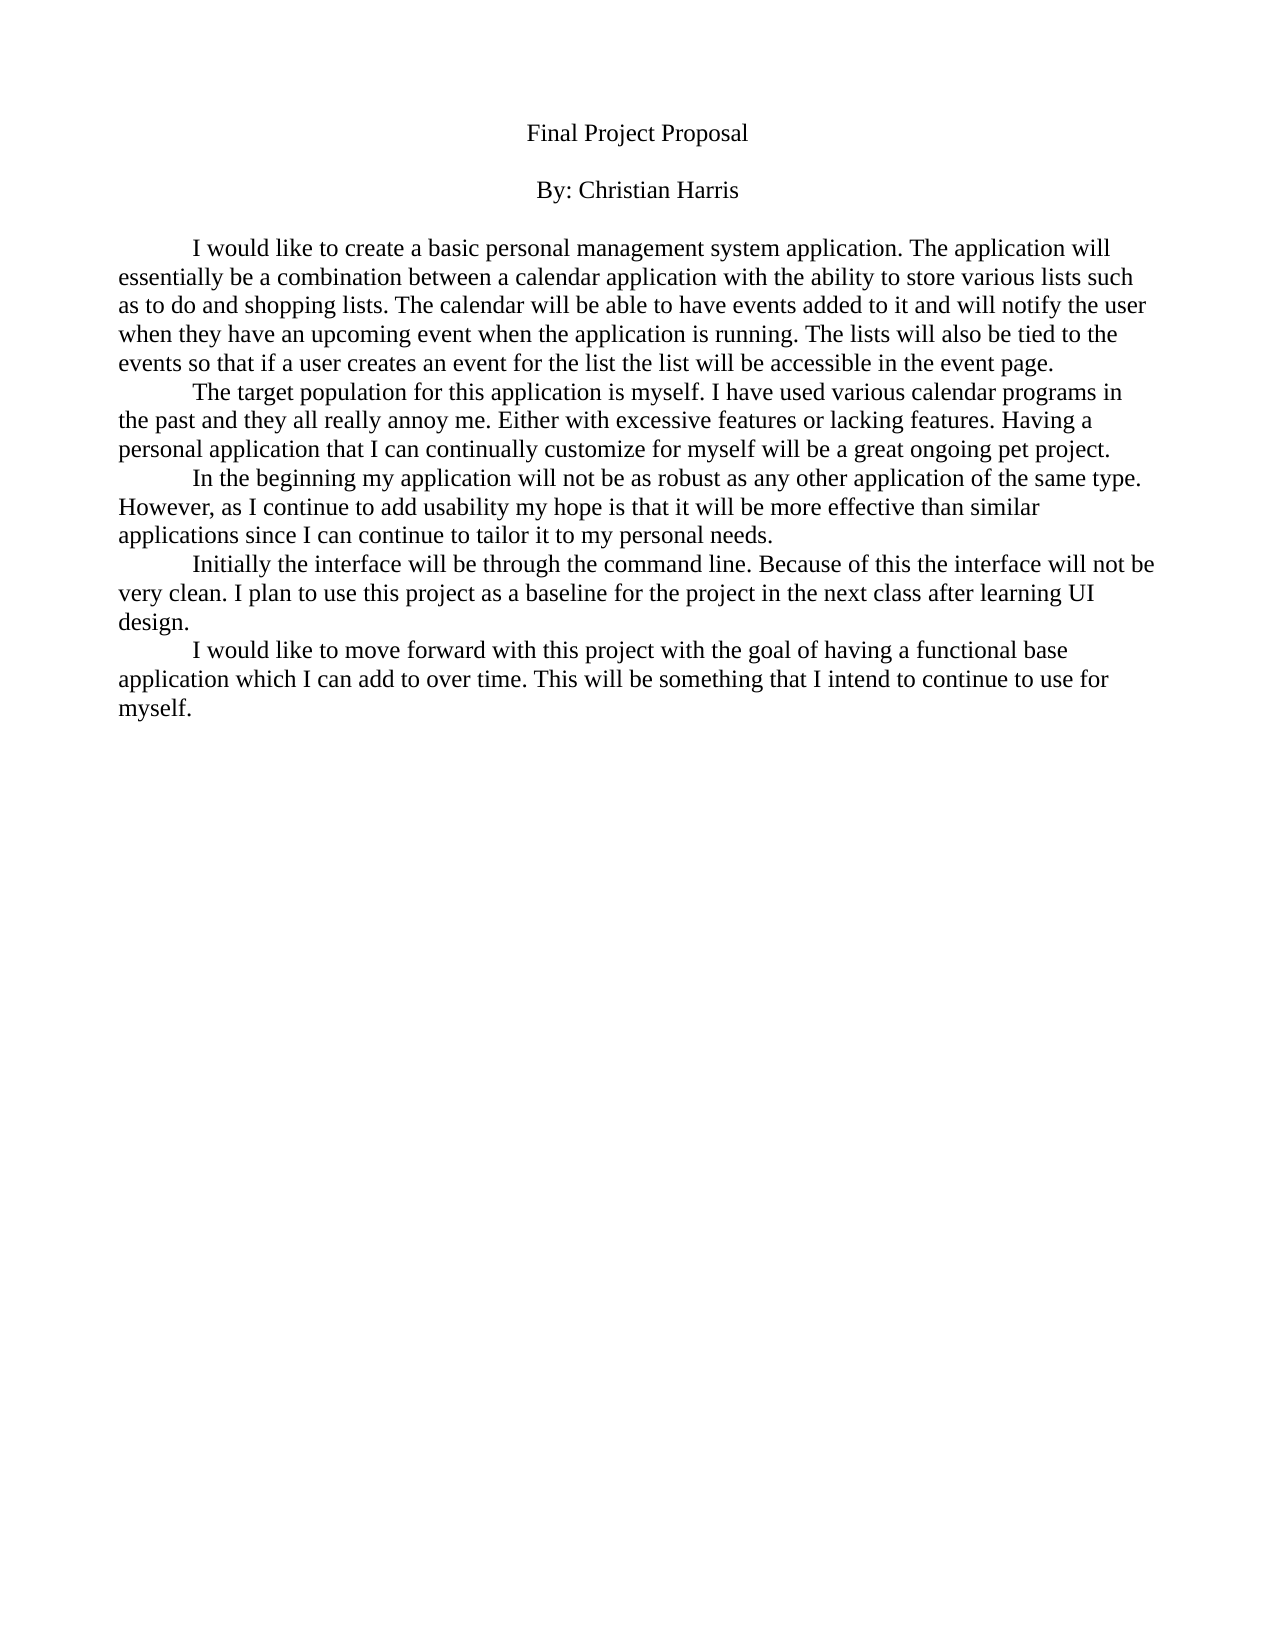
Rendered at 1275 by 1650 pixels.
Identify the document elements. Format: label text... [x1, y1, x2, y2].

text I would like to create a basic personal management system application. The application will essentially be a combination between a calendar application with the ability to store various lists such as to do and shopping lists. The calendar will be able to have events added to it and will notify the user when they have an upcoming event when the application is running. The lists will also be tied to the events so that if a user creates an event for the list the list will be accessible in the event page. [118, 233, 1157, 377]
text Final Project Proposal [118, 118, 1157, 147]
text The target population for this application is myself. I have used various calendar programs in the past and they all really annoy me. Either with excessive features or lacking features. Having a personal application that I can continually customize for myself will be a great ongoing pet project. [118, 377, 1157, 463]
text By: Christian Harris [118, 176, 1157, 204]
text Initially the interface will be through the command line. Because of this the interface will not be very clean. I plan to use this project as a baseline for the project in the next class after learning UI design. [118, 549, 1157, 636]
text I would like to move forward with this project with the goal of having a functional base application which I can add to over time. This will be something that I intend to continue to use for myself. [118, 636, 1157, 722]
text In the beginning my application will not be as robust as any other application of the same type. However, as I continue to add usability my hope is that it will be more effective than similar applications since I can continue to tailor it to my personal needs. [118, 463, 1157, 549]
